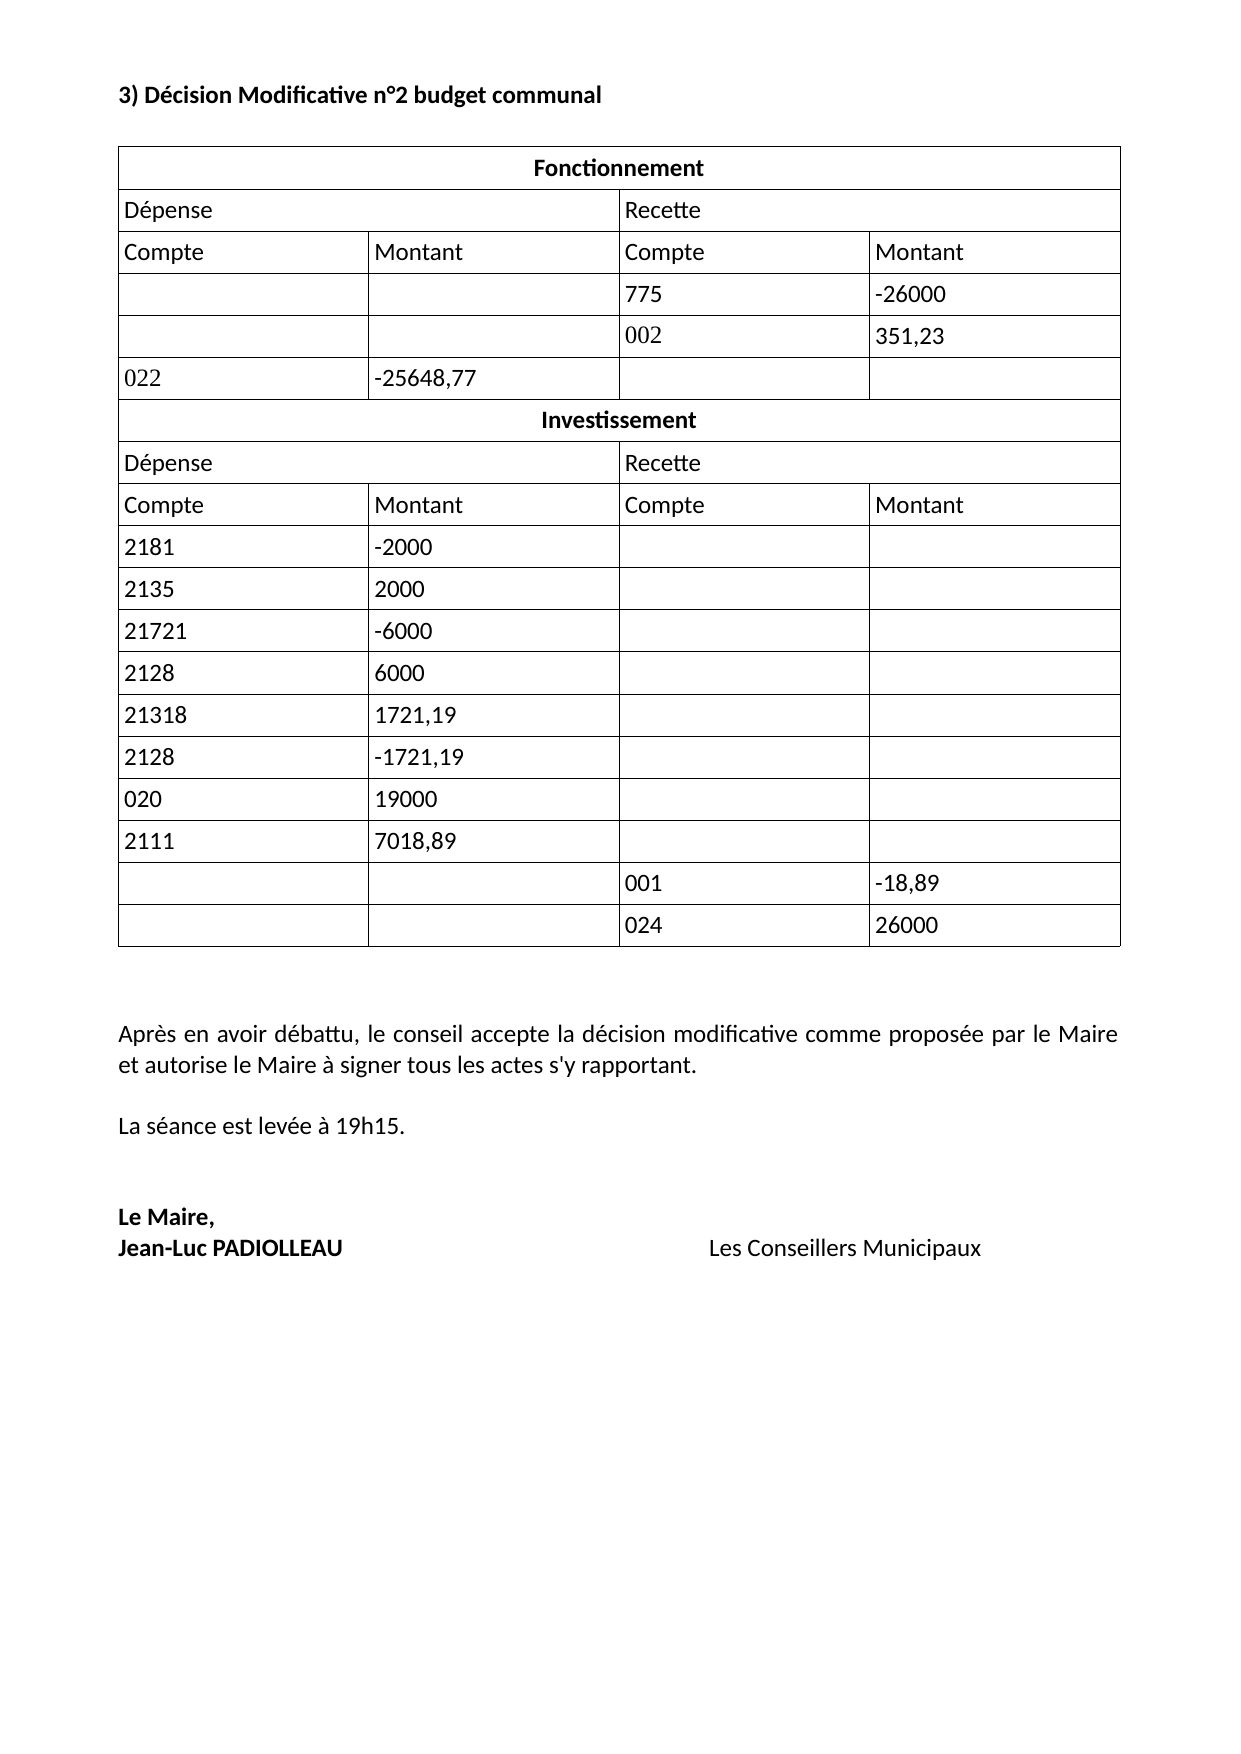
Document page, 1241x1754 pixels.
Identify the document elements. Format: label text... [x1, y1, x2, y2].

table_cell -18,89 [870, 863, 1120, 904]
table_cell [369, 863, 619, 904]
table_cell 775 [620, 274, 869, 315]
table_cell -2000 [369, 526, 619, 567]
table_cell 2128 [119, 737, 368, 778]
table_cell -6000 [369, 610, 619, 651]
table_cell [119, 905, 368, 946]
table_cell [870, 695, 1120, 736]
table_cell 26000 [870, 905, 1120, 946]
table_cell 21721 [119, 610, 368, 651]
table_cell [369, 316, 619, 357]
table_cell Dépense [119, 442, 619, 483]
text La séance est levée à 19h15. [118, 1110, 1120, 1140]
table_cell Montant [369, 232, 619, 273]
table_cell Recette [620, 442, 1120, 483]
table_cell Montant [870, 484, 1120, 525]
table_cell 001 [620, 863, 869, 904]
table_cell [620, 358, 869, 399]
table_cell [620, 610, 869, 651]
table_cell 2128 [119, 652, 368, 693]
table_cell [369, 274, 619, 315]
table_cell -26000 [870, 274, 1120, 315]
table_cell 2111 [119, 821, 368, 862]
table_cell Investissement [119, 400, 1120, 441]
table_cell Dépense [119, 190, 619, 231]
table_cell [870, 779, 1120, 820]
table_cell 21318 [119, 695, 368, 736]
table_cell [620, 568, 869, 609]
table_cell 2000 [369, 568, 619, 609]
table_cell 002 [620, 316, 869, 357]
table_cell [870, 610, 1120, 651]
table_cell 6000 [369, 652, 619, 693]
table_cell [119, 863, 368, 904]
table_header Fonctionnement [119, 147, 1120, 188]
table_cell Compte [119, 232, 368, 273]
table_cell 7018,89 [369, 821, 619, 862]
table_cell [870, 358, 1120, 399]
table_cell [620, 779, 869, 820]
table_cell Compte [119, 484, 368, 525]
table_cell -1721,19 [369, 737, 619, 778]
table_cell 351,23 [870, 316, 1120, 357]
table_cell [870, 652, 1120, 693]
table_cell [870, 737, 1120, 778]
table_cell 1721,19 [369, 695, 619, 736]
table_cell Compte [620, 484, 869, 525]
table_cell 2181 [119, 526, 368, 567]
table_cell [369, 905, 619, 946]
table_cell 020 [119, 779, 368, 820]
table_cell [119, 316, 368, 357]
table_cell Montant [369, 484, 619, 525]
text Jean-Luc PADIOLLEAU Les Conseillers Municipaux [118, 1232, 1120, 1262]
table_cell Montant [870, 232, 1120, 273]
table_cell 022 [119, 358, 368, 399]
table_cell [620, 737, 869, 778]
table_cell [620, 695, 869, 736]
table_cell [620, 821, 869, 862]
table_cell [870, 821, 1120, 862]
table_cell [119, 274, 368, 315]
table_cell [620, 526, 869, 567]
table_cell -25648,77 [369, 358, 619, 399]
table_cell [620, 652, 869, 693]
table_cell 024 [620, 905, 869, 946]
table_cell [870, 526, 1120, 567]
table_cell [870, 568, 1120, 609]
text 3) Décision Modificative n°2 budget communal [118, 80, 1120, 110]
text Le Maire, [118, 1201, 1120, 1232]
text Après en avoir débattu, le conseil accepte la décision modificative comme proposée par le Maire et autorise le Maire à signer tous les actes s'y rapportant. [118, 1018, 1120, 1079]
table_cell 19000 [369, 779, 619, 820]
table_cell Recette [620, 190, 1120, 231]
table_cell Compte [620, 232, 869, 273]
table_cell 2135 [119, 568, 368, 609]
